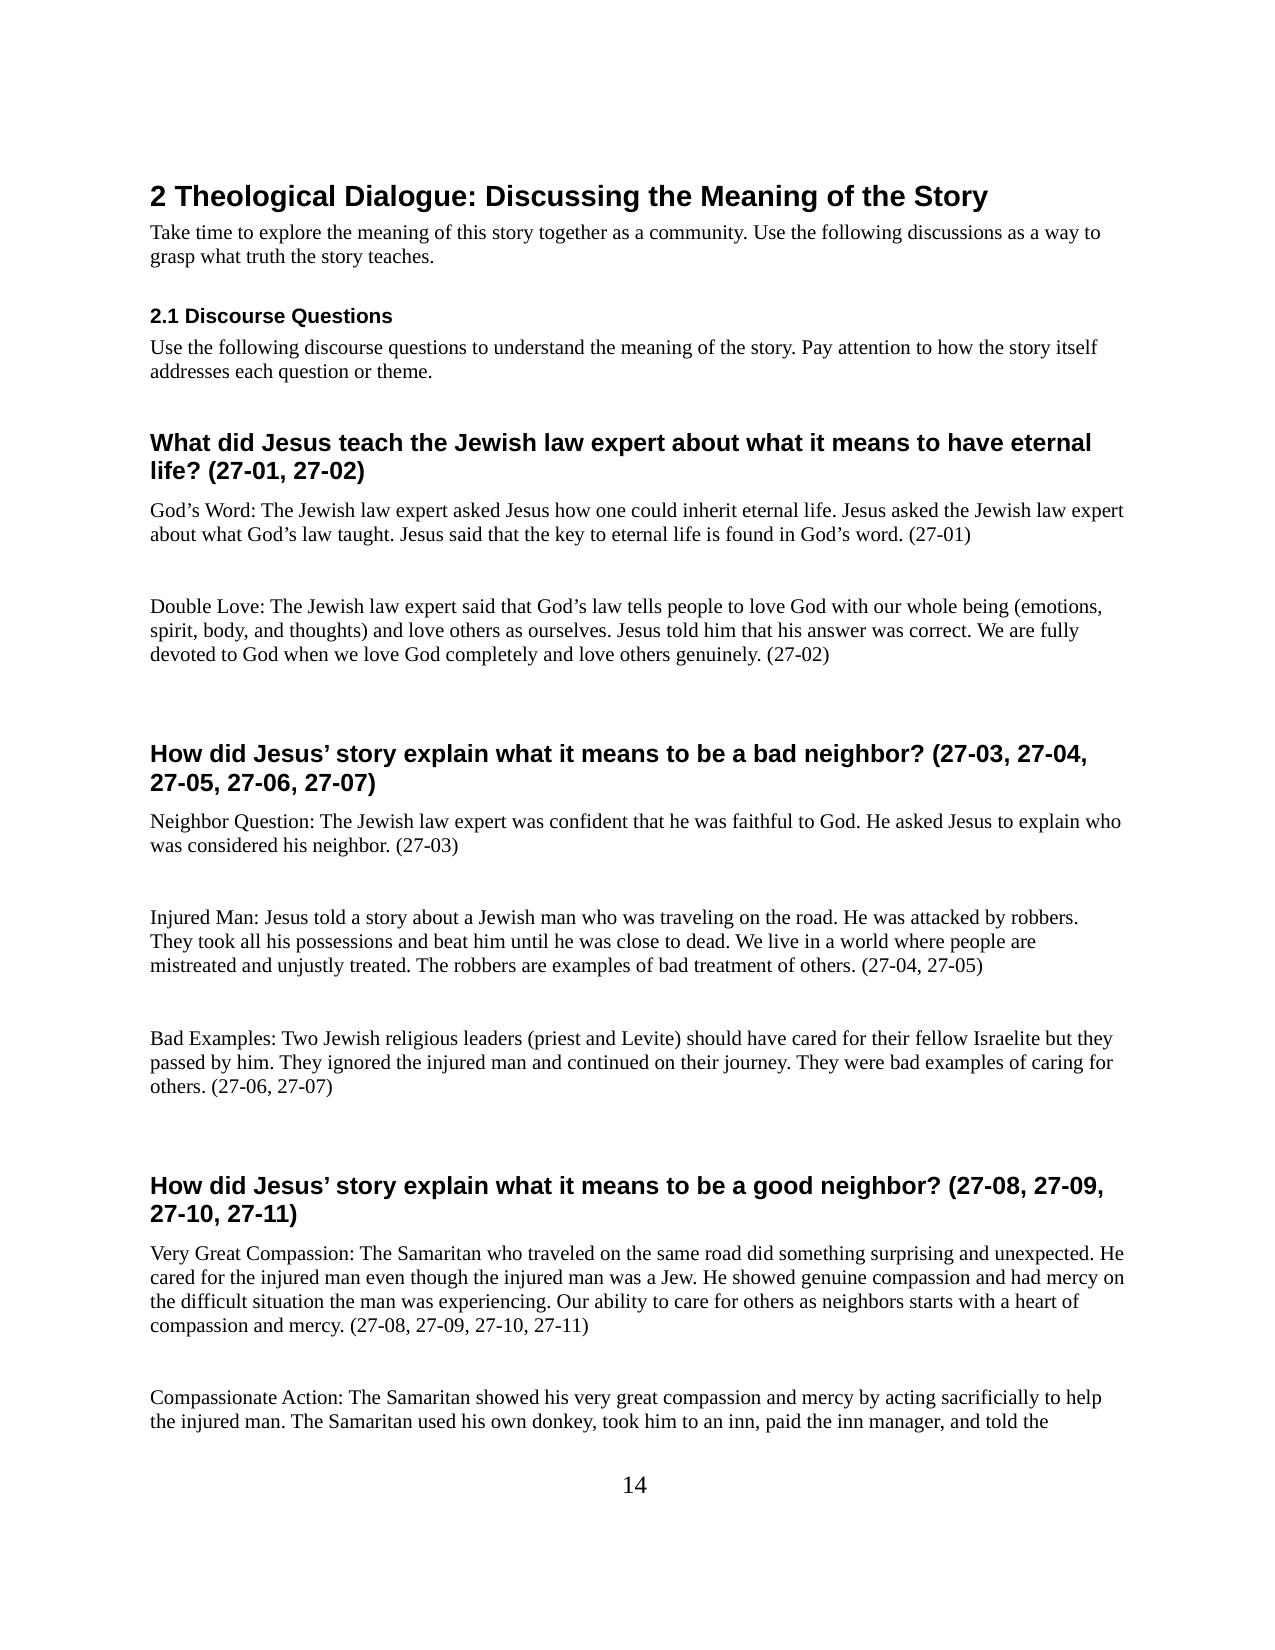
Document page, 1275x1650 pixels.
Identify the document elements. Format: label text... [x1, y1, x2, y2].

subtitle 2 Theological Dialogue: Discussing the Meaning of the Story [150, 179, 1125, 212]
text Take time to explore the meaning of this story together as a community. Use the following discussions as a way to grasp what truth the story teaches. [150, 220, 1125, 268]
subtitle What did Jesus teach the Jewish law expert about what it means to have eternal life? (27-01, 27-02) [150, 428, 1125, 485]
text Bad Examples: Two Jewish religious leaders (priest and Levite) should have cared for their fellow Israelite but they passed by him. They ignored the injured man and continued on their journey. They were bad examples of caring for others. (27-06, 27-07) [150, 1026, 1125, 1098]
text Injured Man: Jesus told a story about a Jewish man who was traveling on the road. He was attacked by robbers. They took all his possessions and beat him until he was close to dead. We live in a world where people are mistreated and unjustly treated. The robbers are examples of bad treatment of others. (27-04, 27-05) [150, 905, 1125, 977]
subtitle 2.1 Discourse Questions [150, 304, 1125, 328]
text Neighbor Question: The Jewish law expert was confident that he was faithful to God. He asked Jesus to explain who was considered his neighbor. (27-03) [150, 809, 1125, 857]
text God’s Word: The Jewish law expert asked Jesus how one could inherit eternal life. Jesus asked the Jewish law expert about what God’s law taught. Jesus said that the key to eternal life is found in God’s word. (27-01) [150, 497, 1125, 546]
text Very Great Compassion: The Samaritan who traveled on the same road did something surprising and unexpected. He cared for the injured man even though the injured man was a Jew. He showed genuine compassion and had mercy on the difficult situation the man was experiencing. Our ability to care for others as neighbors starts with a heart of compassion and mercy. (27-08, 27-09, 27-10, 27-11) [150, 1241, 1125, 1337]
text Double Love: The Jewish law expert said that God’s law tells people to love God with our whole being (emotions, spirit, body, and thoughts) and love others as ourselves. Jesus told him that his answer was correct. We are fully devoted to God when we love God completely and love others genuinely. (27-02) [150, 594, 1125, 666]
subtitle How did Jesus’ story explain what it means to be a good neighbor? (27-08, 27-09, 27-10, 27-11) [150, 1171, 1125, 1228]
text Compassionate Action: The Samaritan showed his very great compassion and mercy by acting sacrificially to help the injured man. The Samaritan used his own donkey, took him to an inn, paid the inn manager, and told the [150, 1385, 1125, 1433]
subtitle How did Jesus’ story explain what it means to be a bad neighbor? (27-03, 27-04, 27-05, 27-06, 27-07) [150, 739, 1125, 796]
text Use the following discourse questions to understand the meaning of the story. Pay attention to how the story itself addresses each question or theme. [150, 335, 1125, 383]
